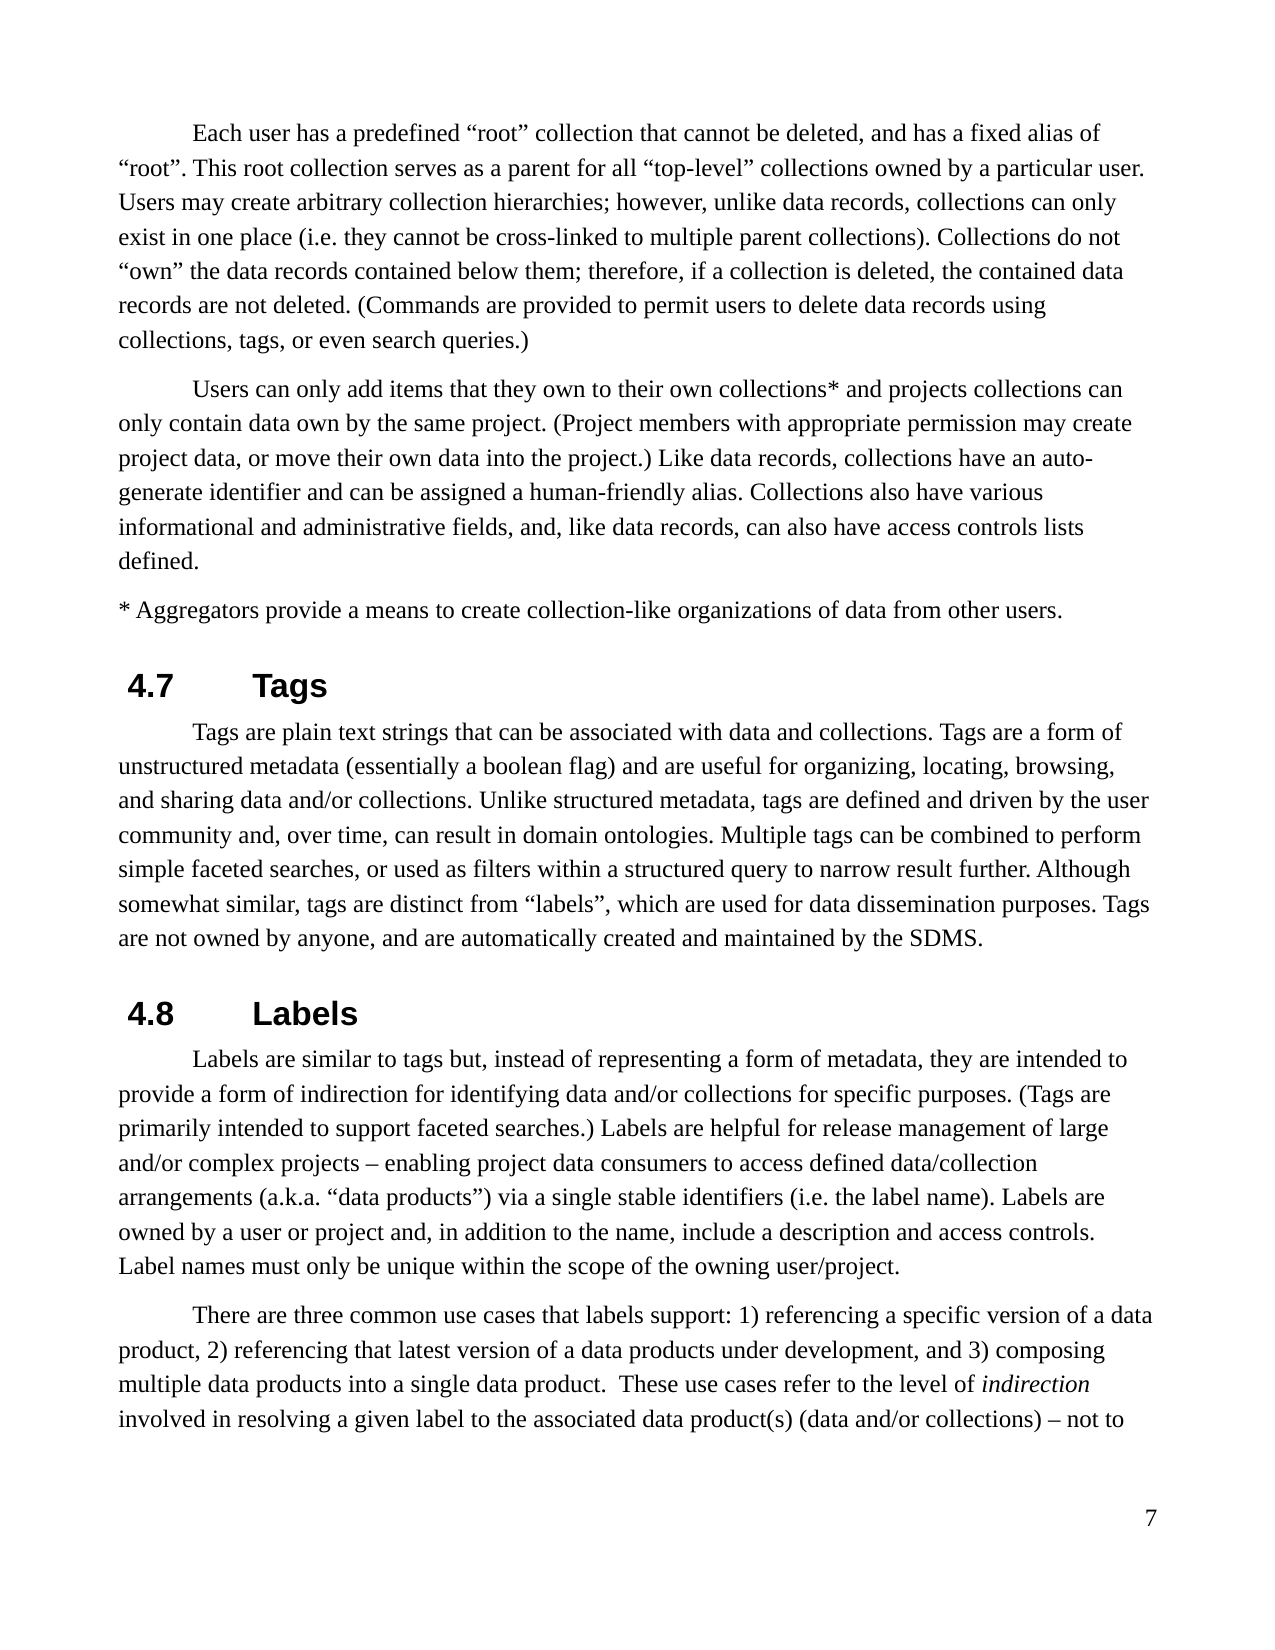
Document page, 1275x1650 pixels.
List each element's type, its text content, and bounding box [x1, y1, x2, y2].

text Labels are similar to tags but, instead of representing a form of metadata, they are intended to provide a form of indirection for identifying data and/or collections for specific purposes. (Tags are primarily intended to support faceted searches.) Labels are helpful for release management of large and/or complex projects – enabling project data consumers to access defined data/collection arrangements (a.k.a. “data products”) via a single stable identifiers (i.e. the label name). Labels are owned by a user or project and, in addition to the name, include a description and access controls. Label names must only be unique within the scope of the owning user/project. [118, 1044, 1157, 1280]
text Tags are plain text strings that can be associated with data and collections. Tags are a form of unstructured metadata (essentially a boolean flag) and are useful for organizing, locating, browsing, and sharing data and/or collections. Unlike structured metadata, tags are defined and driven by the user community and, over time, can result in domain ontologies. Multiple tags can be combined to perform simple faceted searches, or used as filters within a structured query to narrow result further. Although somewhat similar, tags are distinct from “labels”, which are used for data dissemination purposes. Tags are not owned by anyone, and are automatically created and maintained by the SDMS. [118, 717, 1157, 952]
text Users can only add items that they own to their own collections* and projects collections can only contain data own by the same project. (Project members with appropriate permission may create project data, or move their own data into the project.) Like data records, collections have an auto-generate identifier and can be assigned a human-friendly alias. Collections also have various informational and administrative fields, and, like data records, can also have access controls lists defined. [118, 374, 1157, 575]
text * Aggregators provide a means to create collection-like organizations of data from other users. [118, 596, 1157, 624]
text There are three common use cases that labels support: 1) referencing a specific version of a data product, 2) referencing that latest version of a data products under development, and 3) composing multiple data products into a single data product. These use cases refer to the level of indirection involved in resolving a given label to the associated data product(s) (data and/or collections) – not to [118, 1300, 1157, 1433]
subtitle Labels [118, 993, 1157, 1032]
subtitle Tags [118, 665, 1157, 704]
text Each user has a predefined “root” collection that cannot be deleted, and has a fixed alias of “root”. This root collection serves as a parent for all “top-level” collections owned by a particular user. Users may create arbitrary collection hierarchies; however, unlike data records, collections can only exist in one place (i.e. they cannot be cross-linked to multiple parent collections). Collections do not “own” the data records contained below them; therefore, if a collection is deleted, the contained data records are not deleted. (Commands are provided to permit users to delete data records using collections, tags, or even search queries.) [118, 118, 1157, 354]
